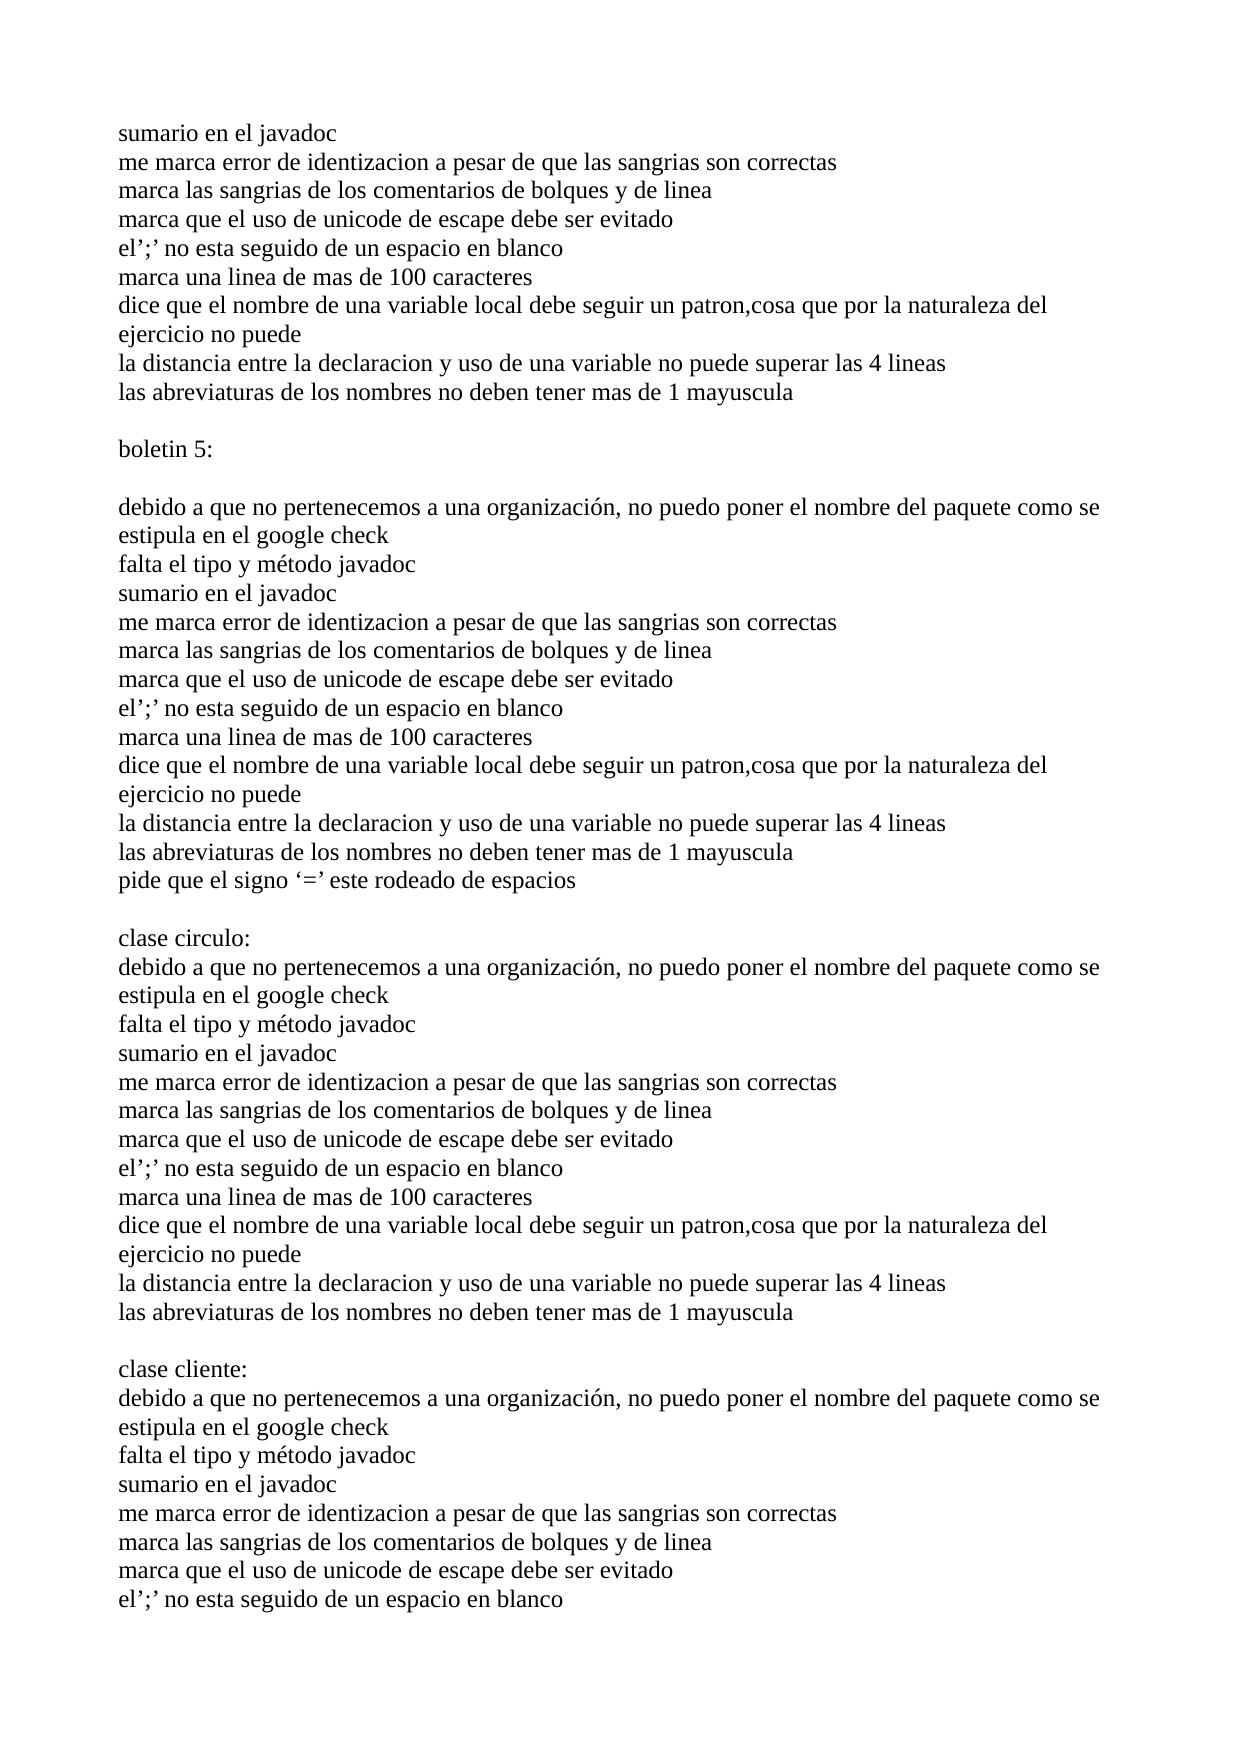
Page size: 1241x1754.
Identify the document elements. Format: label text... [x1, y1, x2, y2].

text me marca error de identizacion a pesar de que las sangrias son correctas [118, 147, 1122, 176]
text sumario en el javadoc [118, 1038, 1122, 1067]
text marca que el uso de unicode de escape debe ser evitado [118, 204, 1122, 233]
text clase circulo: [118, 923, 1122, 952]
text boletin 5: [118, 434, 1122, 463]
text la distancia entre la declaracion y uso de una variable no puede superar las 4 lineas [118, 348, 1122, 377]
text el’;’ no esta seguido de un espacio en blanco [118, 1153, 1122, 1182]
text dice que el nombre de una variable local debe seguir un patron,cosa que por la naturaleza del ejercicio no puede [118, 1211, 1122, 1268]
text sumario en el javadoc [118, 118, 1122, 147]
text el’;’ no esta seguido de un espacio en blanco [118, 693, 1122, 722]
text me marca error de identizacion a pesar de que las sangrias son correctas [118, 1498, 1122, 1527]
text el’;’ no esta seguido de un espacio en blanco [118, 233, 1122, 262]
text marca que el uso de unicode de escape debe ser evitado [118, 1124, 1122, 1153]
text marca una linea de mas de 100 caracteres [118, 262, 1122, 291]
text pide que el signo ‘=’ este rodeado de espacios [118, 866, 1122, 894]
text marca una linea de mas de 100 caracteres [118, 722, 1122, 751]
text clase cliente: [118, 1354, 1122, 1383]
text sumario en el javadoc [118, 1469, 1122, 1498]
text marca que el uso de unicode de escape debe ser evitado [118, 1556, 1122, 1584]
text dice que el nombre de una variable local debe seguir un patron,cosa que por la naturaleza del ejercicio no puede [118, 751, 1122, 808]
text marca las sangrias de los comentarios de bolques y de linea [118, 636, 1122, 664]
text la distancia entre la declaracion y uso de una variable no puede superar las 4 lineas [118, 1268, 1122, 1297]
text marca las sangrias de los comentarios de bolques y de linea [118, 176, 1122, 204]
text marca que el uso de unicode de escape debe ser evitado [118, 664, 1122, 693]
text marca las sangrias de los comentarios de bolques y de linea [118, 1527, 1122, 1556]
text me marca error de identizacion a pesar de que las sangrias son correctas [118, 1067, 1122, 1096]
text falta el tipo y método javadoc [118, 549, 1122, 578]
text el’;’ no esta seguido de un espacio en blanco [118, 1584, 1122, 1613]
text marca una linea de mas de 100 caracteres [118, 1182, 1122, 1211]
text sumario en el javadoc [118, 578, 1122, 607]
text las abreviaturas de los nombres no deben tener mas de 1 mayuscula [118, 1297, 1122, 1326]
text debido a que no pertenecemos a una organización, no puedo poner el nombre del paquete como se estipula en el google check [118, 492, 1122, 549]
text la distancia entre la declaracion y uso de una variable no puede superar las 4 lineas [118, 808, 1122, 837]
text debido a que no pertenecemos a una organización, no puedo poner el nombre del paquete como se estipula en el google check [118, 1383, 1122, 1441]
text dice que el nombre de una variable local debe seguir un patron,cosa que por la naturaleza del ejercicio no puede [118, 291, 1122, 348]
text las abreviaturas de los nombres no deben tener mas de 1 mayuscula [118, 377, 1122, 406]
text falta el tipo y método javadoc [118, 1009, 1122, 1038]
text marca las sangrias de los comentarios de bolques y de linea [118, 1096, 1122, 1124]
text las abreviaturas de los nombres no deben tener mas de 1 mayuscula [118, 837, 1122, 866]
text debido a que no pertenecemos a una organización, no puedo poner el nombre del paquete como se estipula en el google check [118, 952, 1122, 1009]
text me marca error de identizacion a pesar de que las sangrias son correctas [118, 607, 1122, 636]
text falta el tipo y método javadoc [118, 1441, 1122, 1469]
